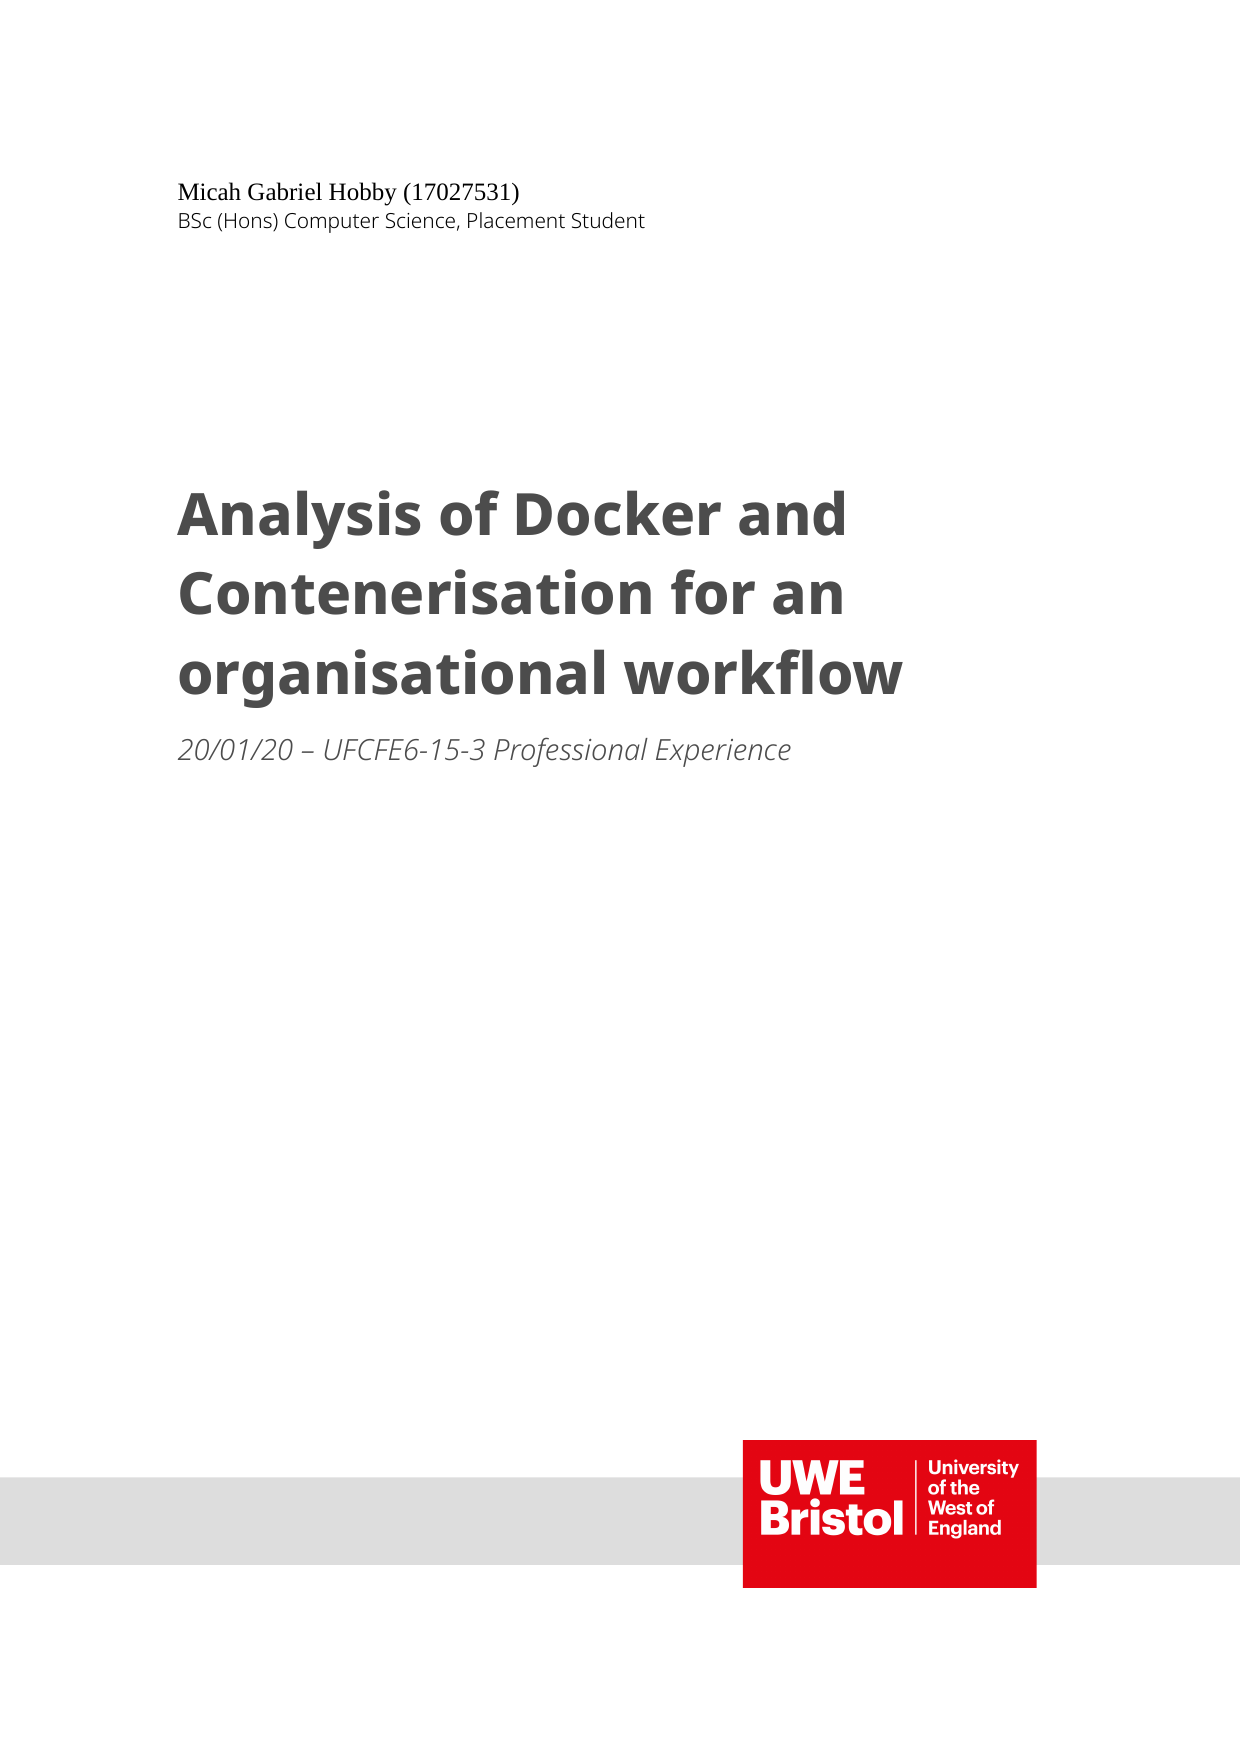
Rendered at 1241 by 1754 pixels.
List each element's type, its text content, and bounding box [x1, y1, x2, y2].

title Analysis of Docker and Contenerisation for an organisational workflow [177, 473, 1063, 711]
picture [742, 1440, 1037, 1588]
title 20/01/20 – UFCFE6-15-3 Professional Experience [177, 729, 1063, 769]
text BSc (Hons) Computer Science, Placement Student [177, 206, 1063, 234]
text Micah Gabriel Hobby (17027531) [177, 177, 1063, 206]
